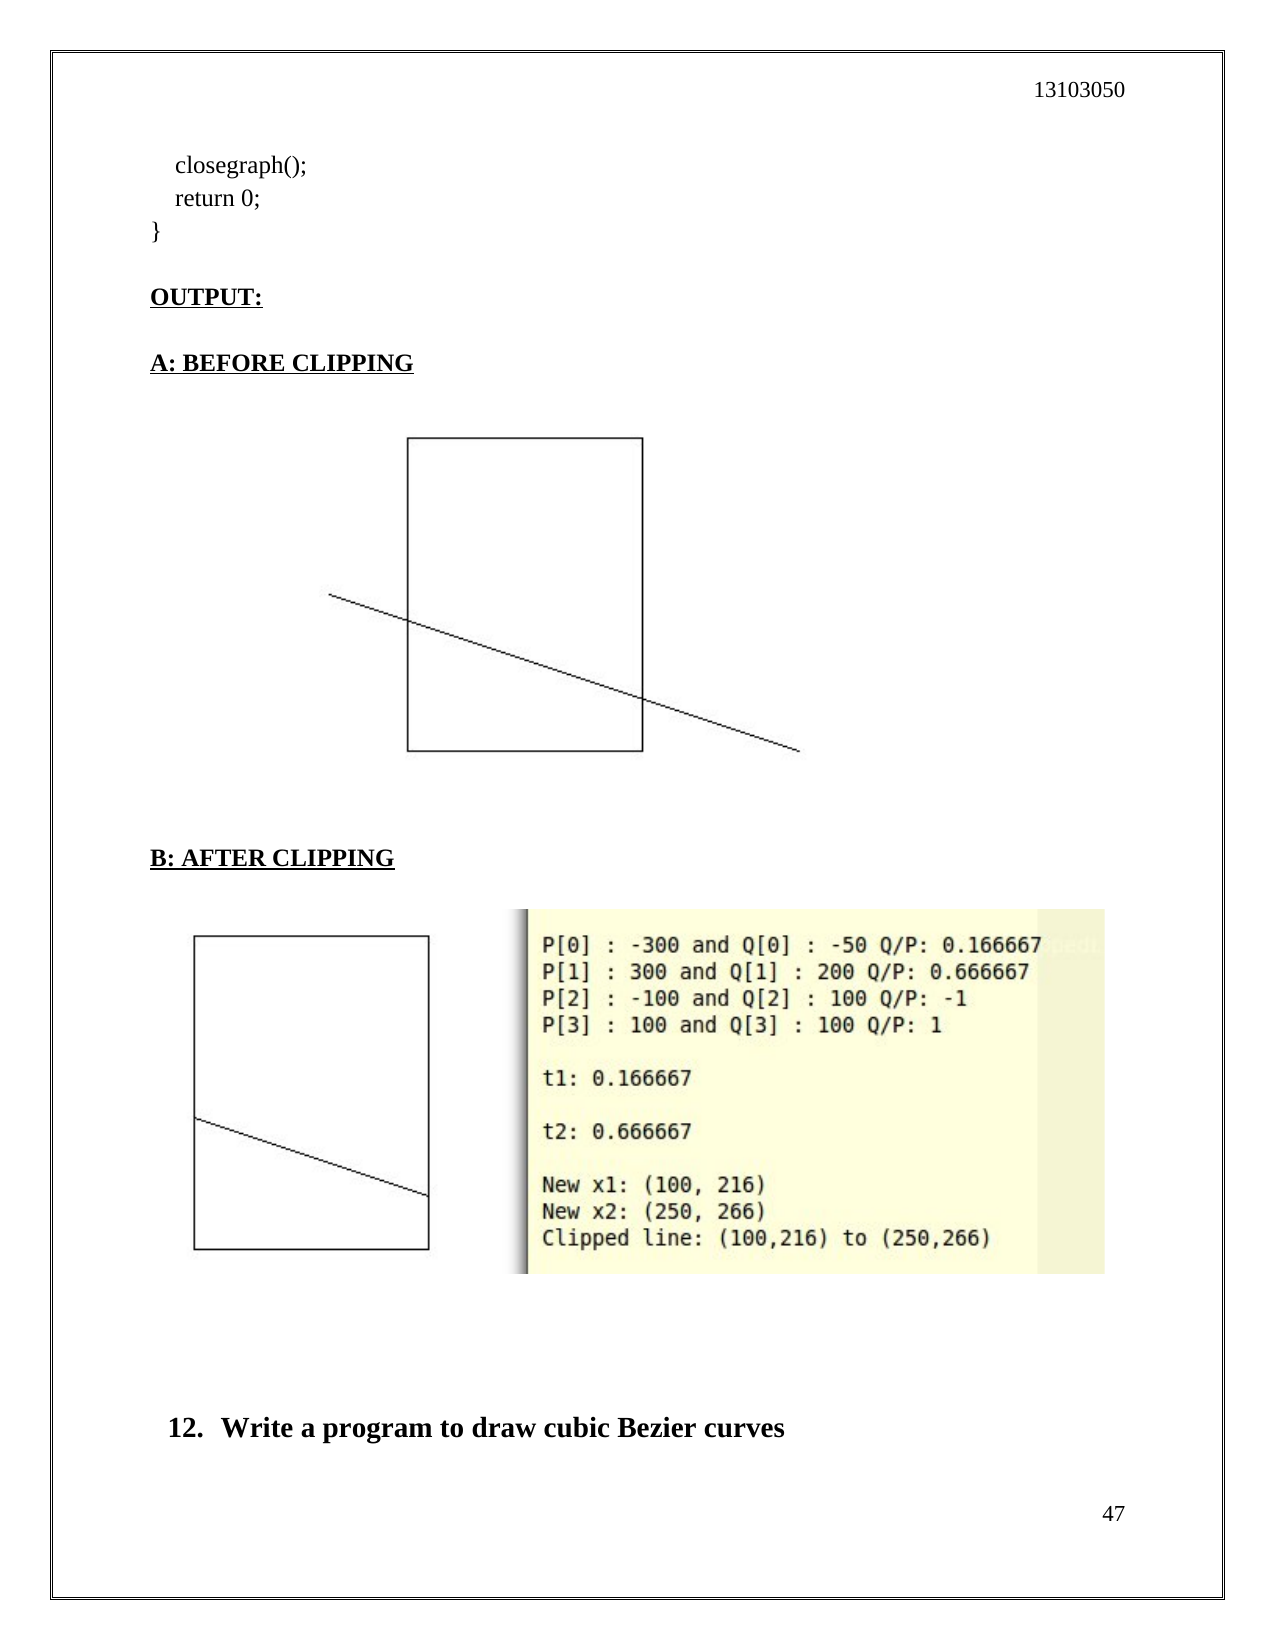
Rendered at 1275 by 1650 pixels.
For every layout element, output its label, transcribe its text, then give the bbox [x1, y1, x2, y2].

table_header Write a program to draw cubic Bezier curves [215, 1405, 1112, 1452]
picture [318, 422, 905, 807]
text return 0; [150, 183, 1125, 212]
text closegraph(); [150, 150, 1125, 179]
picture [150, 909, 1105, 1274]
text } [150, 216, 1125, 245]
text OUTPUT: [150, 282, 1125, 311]
text A: BEFORE CLIPPING [150, 348, 1125, 377]
text B: AFTER CLIPPING [150, 843, 1125, 872]
table_header 12. [162, 1405, 215, 1452]
